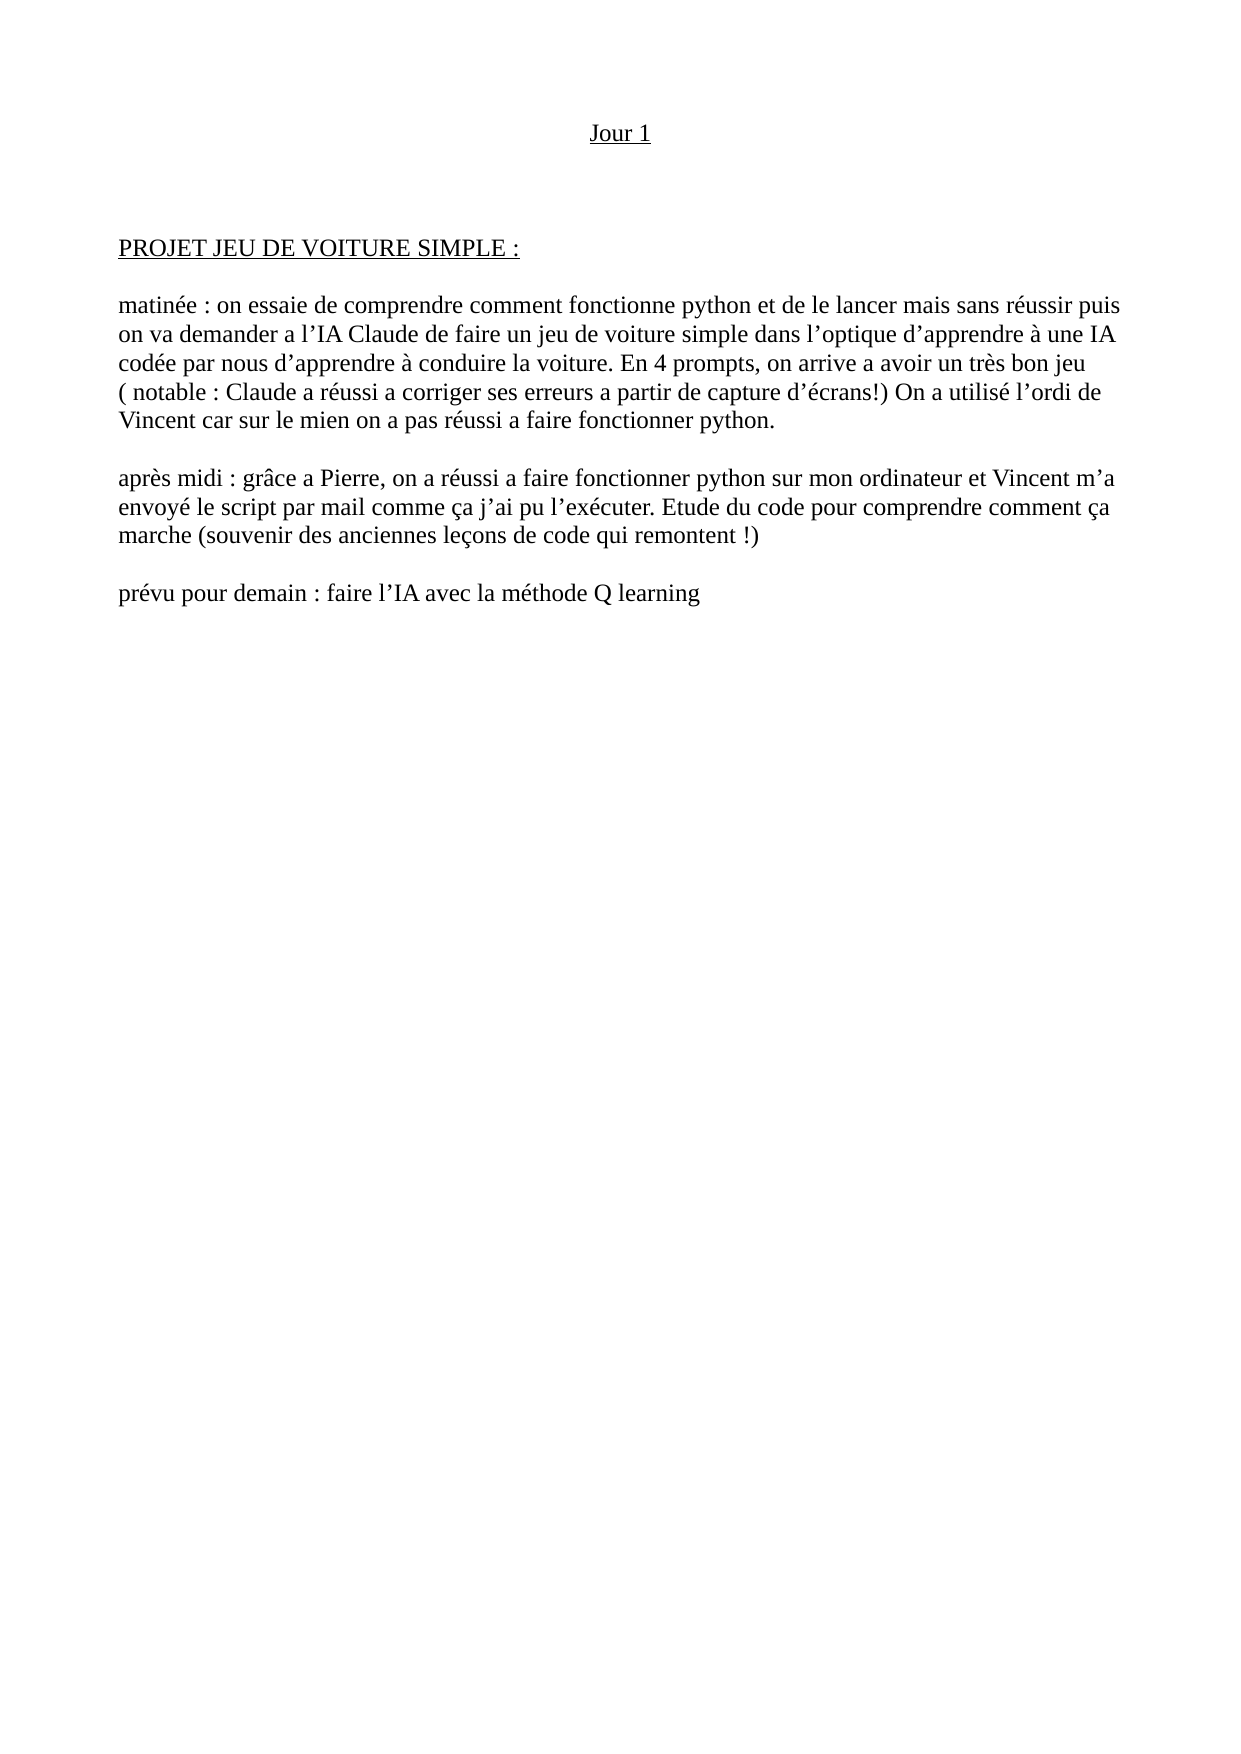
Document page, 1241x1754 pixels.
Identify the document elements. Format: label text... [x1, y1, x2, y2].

text matinée : on essaie de comprendre comment fonctionne python et de le lancer mais sans réussir puis on va demander a l’IA Claude de faire un jeu de voiture simple dans l’optique d’apprendre à une IA codée par nous d’apprendre à conduire la voiture. En 4 prompts, on arrive a avoir un très bon jeu ( notable : Claude a réussi a corriger ses erreurs a partir de capture d’écrans!) On a utilisé l’ordi de Vincent car sur le mien on a pas réussi a faire fonctionner python. [118, 291, 1122, 434]
text PROJET JEU DE VOITURE SIMPLE : [118, 233, 1122, 262]
text Jour 1 [118, 118, 1122, 147]
text prévu pour demain : faire l’IA avec la méthode Q learning [118, 578, 1122, 607]
text après midi : grâce a Pierre, on a réussi a faire fonctionner python sur mon ordinateur et Vincent m’a envoyé le script par mail comme ça j’ai pu l’exécuter. Etude du code pour comprendre comment ça marche (souvenir des anciennes leçons de code qui remontent !) [118, 463, 1122, 549]
